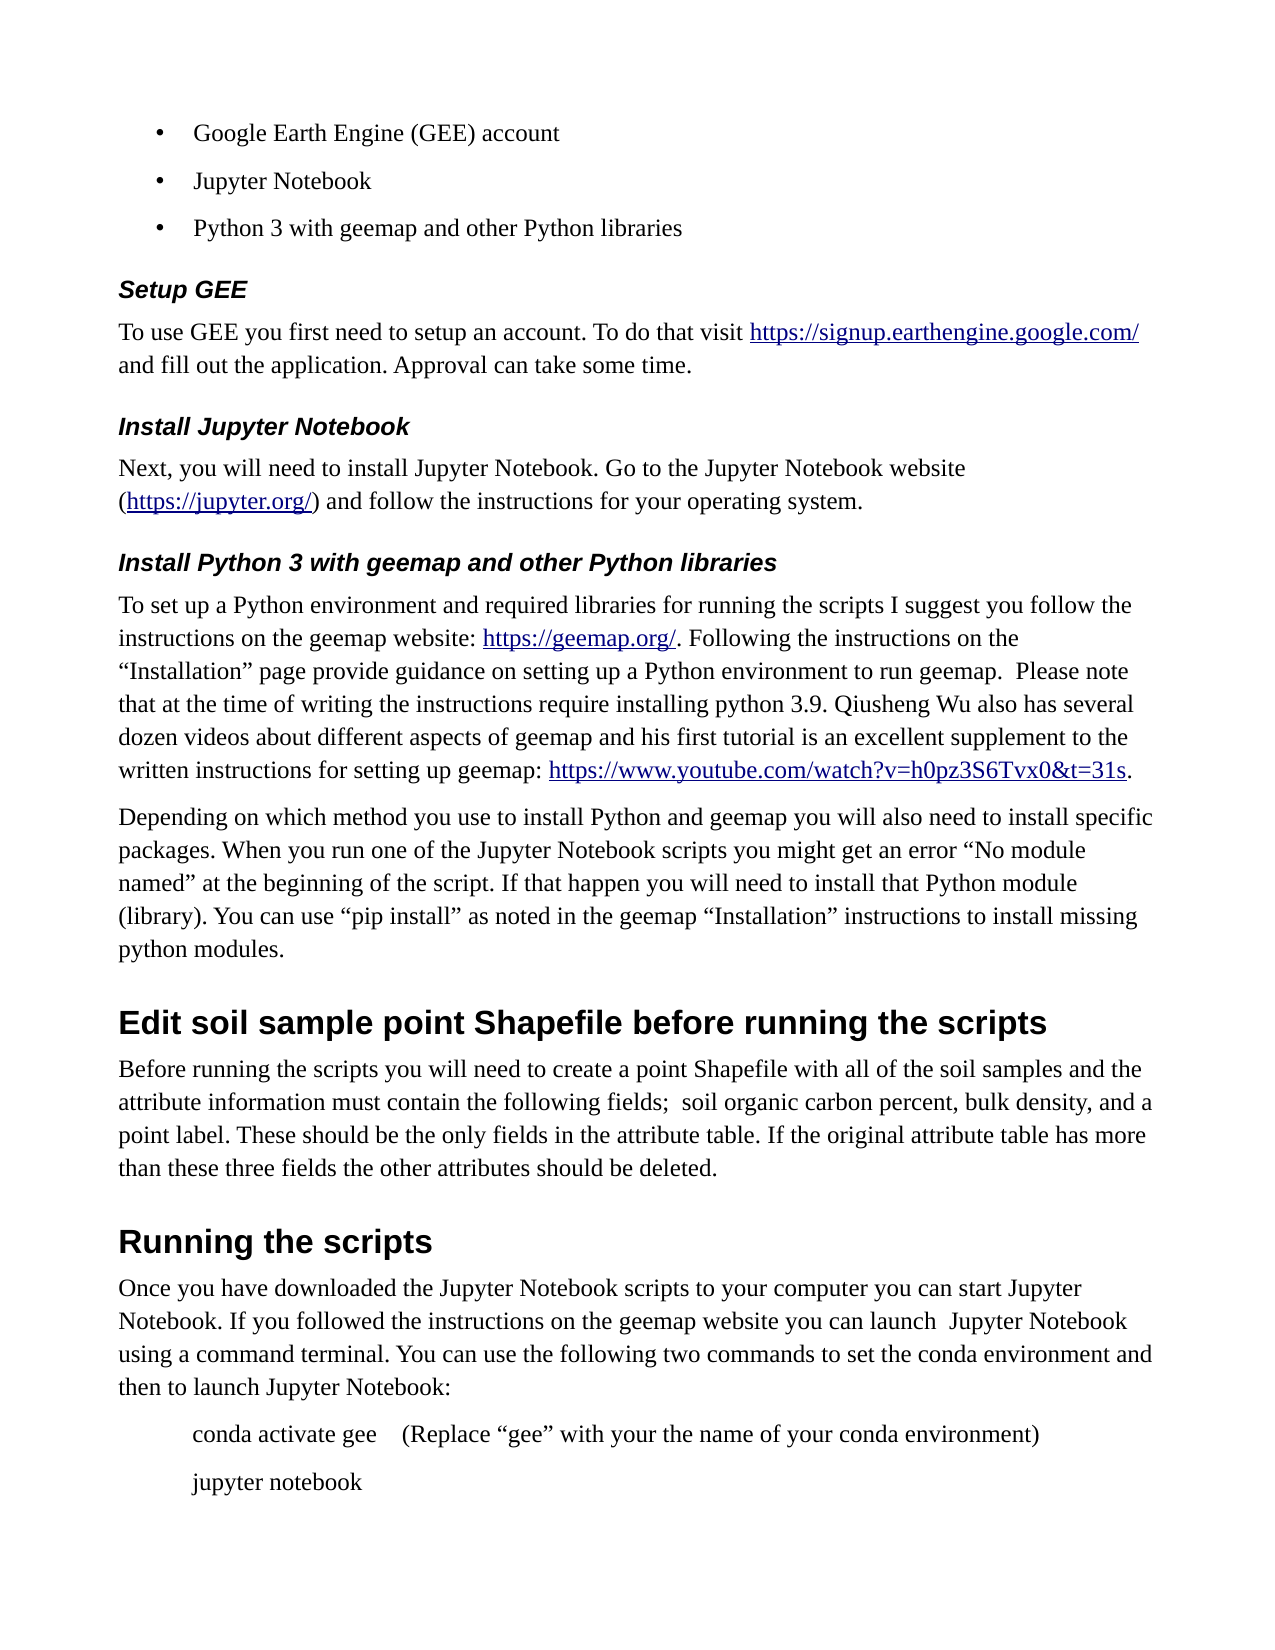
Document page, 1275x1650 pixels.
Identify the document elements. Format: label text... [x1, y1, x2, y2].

subtitle Running the scripts [118, 1222, 1157, 1260]
text conda activate gee (Replace “gee” with your the name of your conda environment) [118, 1419, 1157, 1448]
text Once you have downloaded the Jupyter Notebook scripts to your computer you can start Jupyter Notebook. If you followed the instructions on the geemap website you can launch Jupyter Notebook using a command terminal. You can use the following two commands to set the conda environment and then to launch Jupyter Notebook: [118, 1273, 1157, 1401]
text Before running the scripts you will need to create a point Shapefile with all of the soil samples and the attribute information must contain the following fields; soil organic carbon percent, bulk density, and a point label. These should be the only fields in the attribute table. If the original attribute table has more than these three fields the other attributes should be deleted. [118, 1054, 1157, 1182]
subtitle Install Jupyter Notebook [118, 412, 1157, 441]
text Next, you will need to install Jupyter Notebook. Go to the Jupyter Notebook website (https://jupyter.org/) and follow the instructions for your operating system. [118, 453, 1157, 515]
list Google Earth Engine (GEE) account [156, 118, 1157, 147]
text jupyter notebook [118, 1467, 1157, 1496]
subtitle Setup GEE [118, 276, 1157, 304]
text To use GEE you first need to setup an account. To do that visit https://signup.earthengine.google.com/ and fill out the application. Approval can take some time. [118, 317, 1157, 378]
text To set up a Python environment and required libraries for running the scripts I suggest you follow the instructions on the geemap website: https://geemap.org/. Following the instructions on the “Installation” page provide guidance on setting up a Python environment to run geemap. Please note that at the time of writing the instructions require installing python 3.9. Qiusheng Wu also has several dozen videos about different aspects of geemap and his first tutorial is an excellent supplement to the written instructions for setting up geemap: https://www.youtube.com/watch?v=h0pz3S6Tvx0&t=31s. [118, 590, 1157, 783]
subtitle Edit soil sample point Shapefile before running the scripts [118, 1003, 1157, 1042]
subtitle Install Python 3 with geemap and other Python libraries [118, 548, 1157, 577]
list Jupyter Notebook [156, 166, 1157, 194]
list Python 3 with geemap and other Python libraries [156, 213, 1157, 242]
text Depending on which method you use to install Python and geemap you will also need to install specific packages. When you run one of the Jupyter Notebook scripts you might get an error “No module named” at the beginning of the script. If that happen you will need to install that Python module (library). You can use “pip install” as noted in the geemap “Installation” instructions to install missing python modules. [118, 802, 1157, 963]
